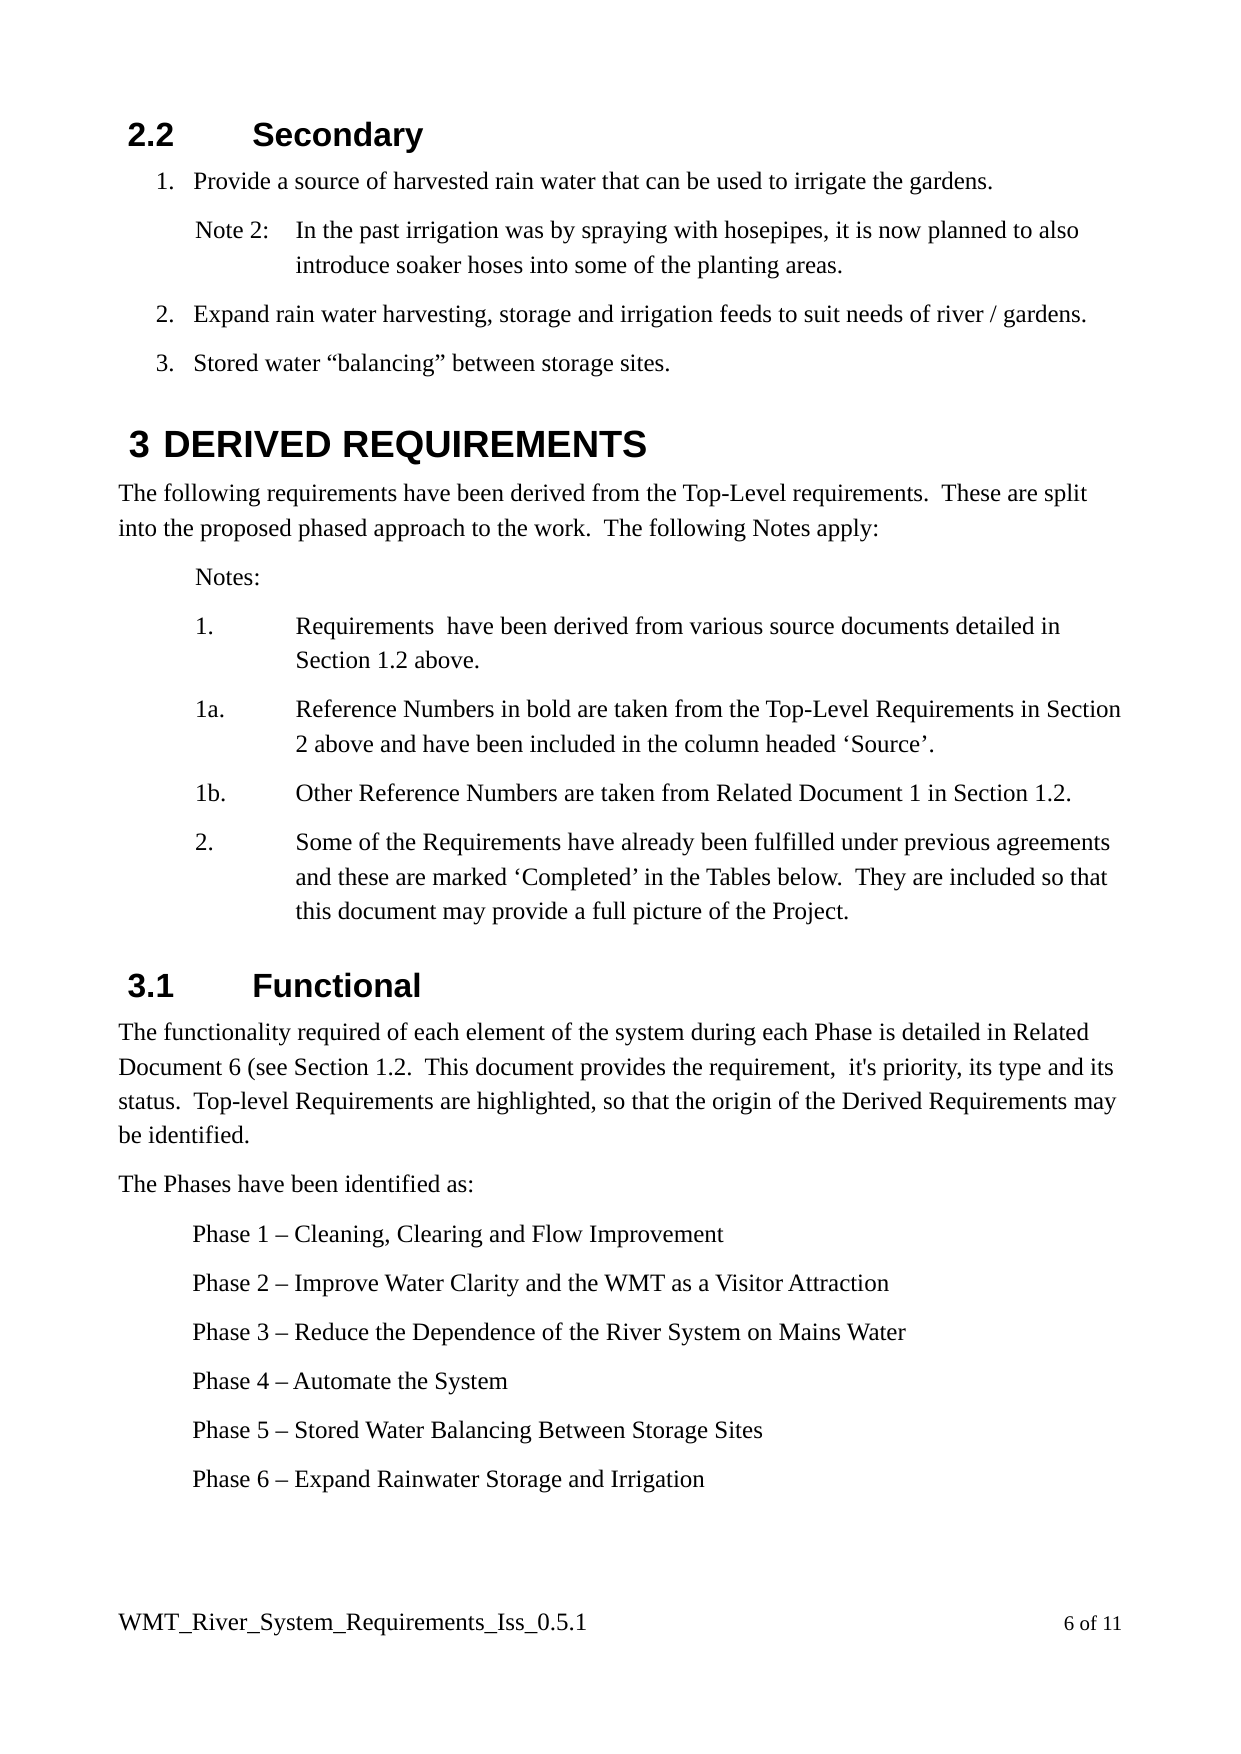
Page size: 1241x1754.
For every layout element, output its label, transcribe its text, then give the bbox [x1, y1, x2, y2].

text Phase 2 – Improve Water Clarity and the WMT as a Visitor Attraction [192, 1268, 1122, 1296]
text The following requirements have been derived from the Top-Level requirements. These are split into the proposed phased approach to the work. The following Notes apply: [118, 478, 1122, 542]
text The Phases have been identified as: [118, 1169, 1122, 1198]
list Expand rain water harvesting, storage and irrigation feeds to suit needs of river / gardens. [156, 299, 1122, 328]
list Provide a source of harvested rain water that can be used to irrigate the gardens. [156, 166, 1122, 195]
text Phase 4 – Automate the System [192, 1366, 1122, 1394]
text Notes: [195, 562, 1122, 591]
subtitle Functional [118, 966, 1122, 1004]
text Phase 1 – Cleaning, Clearing and Flow Improvement [192, 1219, 1122, 1247]
text 1b. Other Reference Numbers are taken from Related Document 1 in Section 1.2. [195, 778, 1122, 807]
text Phase 5 – Stored Water Balancing Between Storage Sites [192, 1415, 1122, 1444]
text The functionality required of each element of the system during each Phase is detailed in Related Document 6 (see Section 1.2. This document provides the requirement, it's priority, its type and its status. Top-level Requirements are highlighted, so that the origin of the Derived Requirements may be identified. [118, 1017, 1122, 1149]
text 1a. Reference Numbers in bold are taken from the Top-Level Requirements in Section 2 above and have been included in the column headed ‘Source’. [195, 694, 1122, 758]
subtitle Secondary [118, 115, 1122, 154]
text 1. Requirements have been derived from various source documents detailed in Section 1.2 above. [195, 611, 1122, 674]
subtitle DERIVED REQUIREMENTS [118, 422, 1122, 466]
text 2. Some of the Requirements have already been fulfilled under previous agreements and these are marked ‘Completed’ in the Tables below. They are included so that this document may provide a full picture of the Project. [195, 827, 1122, 925]
text Phase 6 – Expand Rainwater Storage and Irrigation [192, 1464, 1122, 1493]
text Phase 3 – Reduce the Dependence of the River System on Mains Water [192, 1317, 1122, 1346]
text Note 2: In the past irrigation was by spraying with hosepipes, it is now planned to also introduce soaker hoses into some of the planting areas. [195, 216, 1122, 279]
list Stored water “balancing” between storage sites. [156, 348, 1122, 377]
